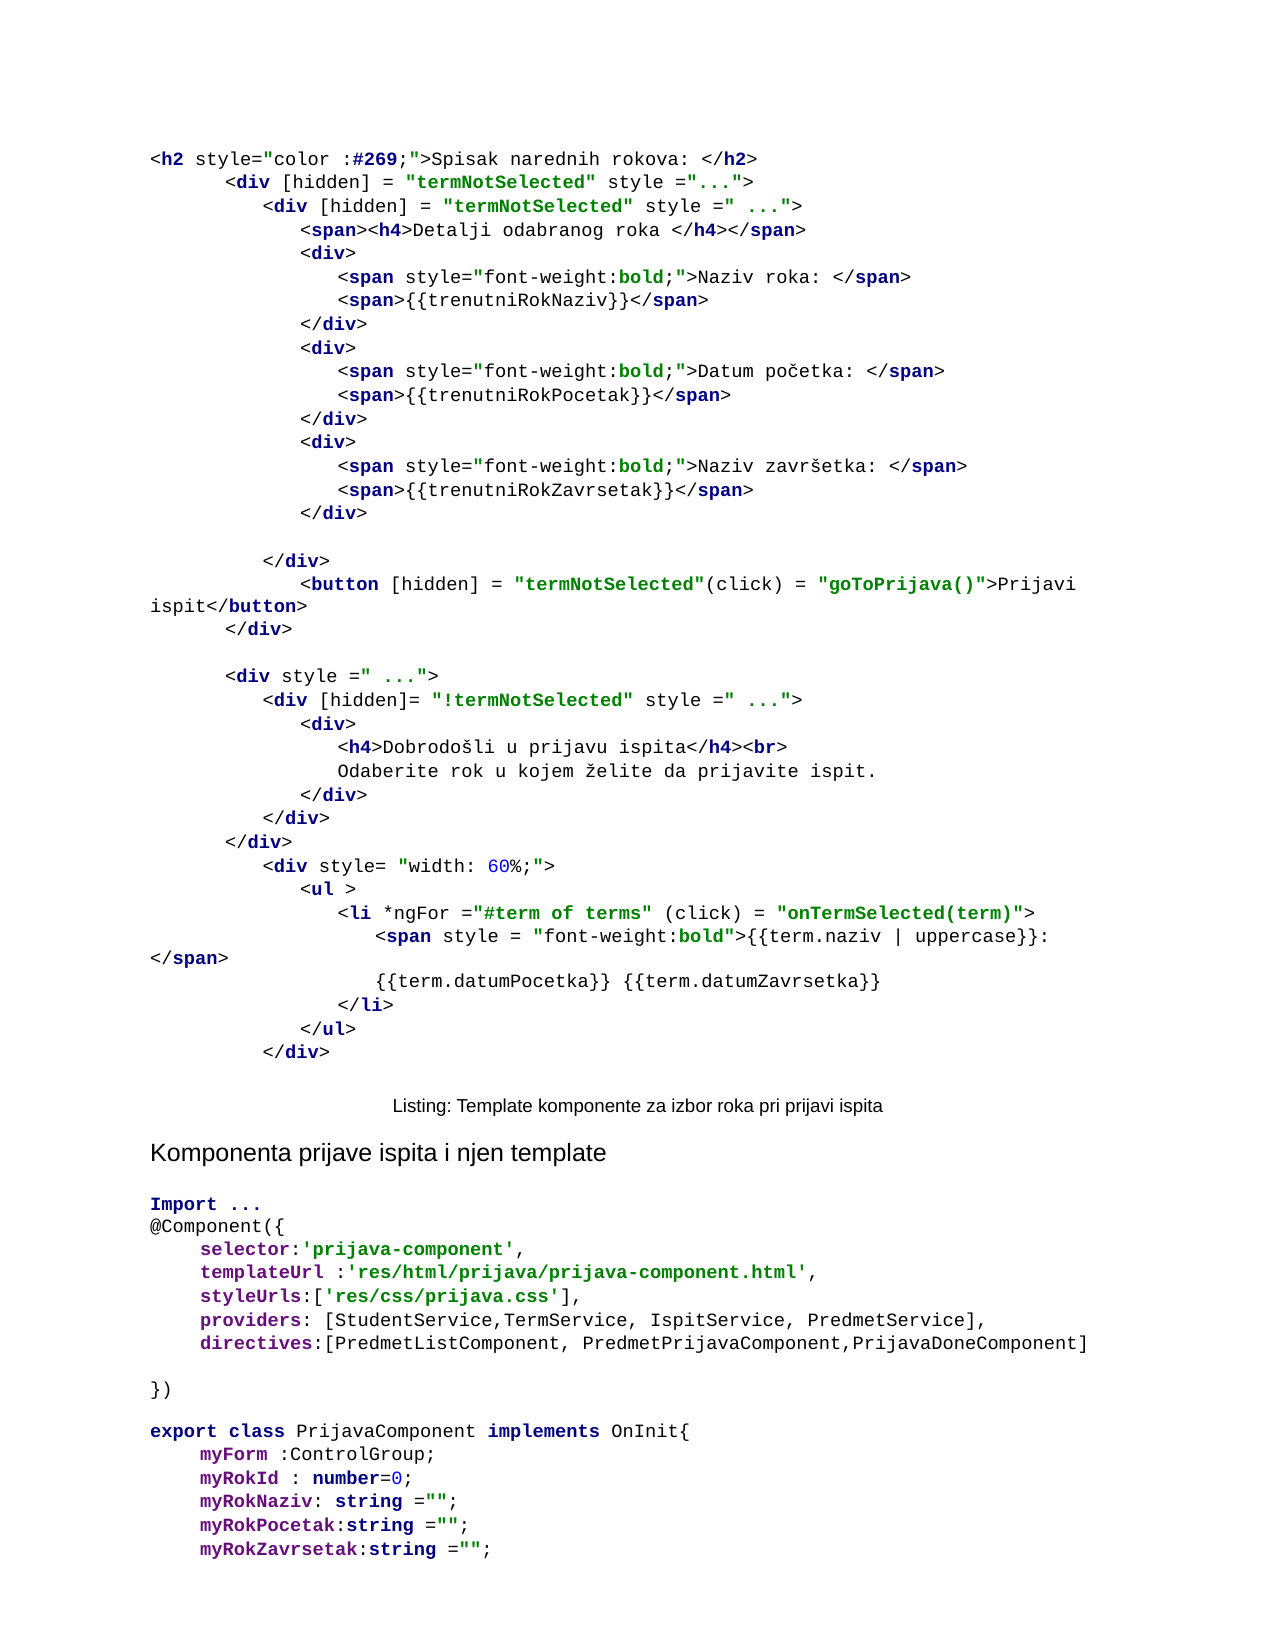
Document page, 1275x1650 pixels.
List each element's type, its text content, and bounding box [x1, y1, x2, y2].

text templateUrl :'res/html/prijava/prijava-component.html', [150, 1261, 1125, 1285]
text <span>{{trenutniRokZavrsetak}}</span> [150, 479, 1125, 502]
text styleUrls:['res/css/prijava.css'], [150, 1285, 1125, 1308]
text </div> [150, 618, 1125, 642]
text </div> [150, 313, 1125, 337]
text <div [hidden]= "!termNotSelected" style =" ..."> [150, 689, 1125, 713]
text </div> [150, 408, 1125, 431]
text {{term.datumPocetka}} {{term.datumZavrsetka}} [150, 970, 1125, 994]
text <div style =" ..."> [150, 665, 1125, 689]
text <div style= "width: 60%;"> [150, 854, 1125, 878]
text myRokNaziv: string =""; [150, 1491, 1125, 1514]
text </div> [150, 784, 1125, 807]
text <span style="font-weight:bold;">Datum početka: </span> [150, 360, 1125, 384]
text <span><h4>Detalji odabranog roka </h4></span> [150, 218, 1125, 242]
text <span>{{trenutniRokPocetak}}</span> [150, 384, 1125, 408]
text </div> [150, 1041, 1125, 1065]
text selector:'prijava-component', [150, 1238, 1125, 1261]
text myRokZavrsetak:string =""; [150, 1538, 1125, 1561]
text directives:[PredmetListComponent, PredmetPrijavaComponent,PrijavaDoneComponent] [150, 1332, 1125, 1356]
text <div> [150, 713, 1125, 736]
text </div> [150, 549, 1125, 573]
text @Component({ [150, 1216, 1125, 1238]
text </ul> [150, 1018, 1125, 1041]
text <h2 style="color :#269;">Spisak narednih rokova: </h2> [150, 150, 1125, 171]
text <span style="font-weight:bold;">Naziv roka: </span> [150, 266, 1125, 289]
text providers: [StudentService,TermService, IspitService, PredmetService], [150, 1308, 1125, 1332]
text <span style="font-weight:bold;">Naziv završetka: </span> [150, 455, 1125, 479]
text <div> [150, 242, 1125, 266]
text </div> [150, 807, 1125, 831]
text <h4>Dobrodošli u prijavu ispita</h4><br> [150, 736, 1125, 760]
text <span style = "font-weight:bold">{{term.naziv | uppercase}}: </span> [150, 926, 1125, 970]
text }) [150, 1379, 1125, 1401]
text <div> [150, 431, 1125, 455]
text myForm :ControlGroup; [150, 1443, 1125, 1467]
text <ul > [150, 878, 1125, 902]
text <li *ngFor ="#term of terms" (click) = "onTermSelected(term)"> [150, 902, 1125, 926]
text </div> [150, 502, 1125, 526]
text Odaberite rok u kojem želite da prijavite ispit. [150, 760, 1125, 784]
text </div> [150, 831, 1125, 854]
text export class PrijavaComponent implements OnInit{ [150, 1422, 1125, 1443]
text Import ... [150, 1195, 1125, 1216]
text <div [hidden] = "termNotSelected" style ="..."> [150, 171, 1125, 195]
text <div> [150, 337, 1125, 360]
text myRokId : number=0; [150, 1467, 1125, 1491]
text <button [hidden] = "termNotSelected"(click) = "goToPrijava()">Prijavi ispit</button> [150, 573, 1125, 618]
text <span>{{trenutniRokNaziv}}</span> [150, 289, 1125, 313]
text Listing: Template komponente za izbor roka pri prijavi ispita [150, 1094, 1125, 1116]
text Komponenta prijave ispita i njen template [150, 1138, 1125, 1166]
text <div [hidden] = "termNotSelected" style =" ..."> [150, 195, 1125, 218]
text myRokPocetak:string =""; [150, 1514, 1125, 1538]
text </li> [150, 994, 1125, 1018]
